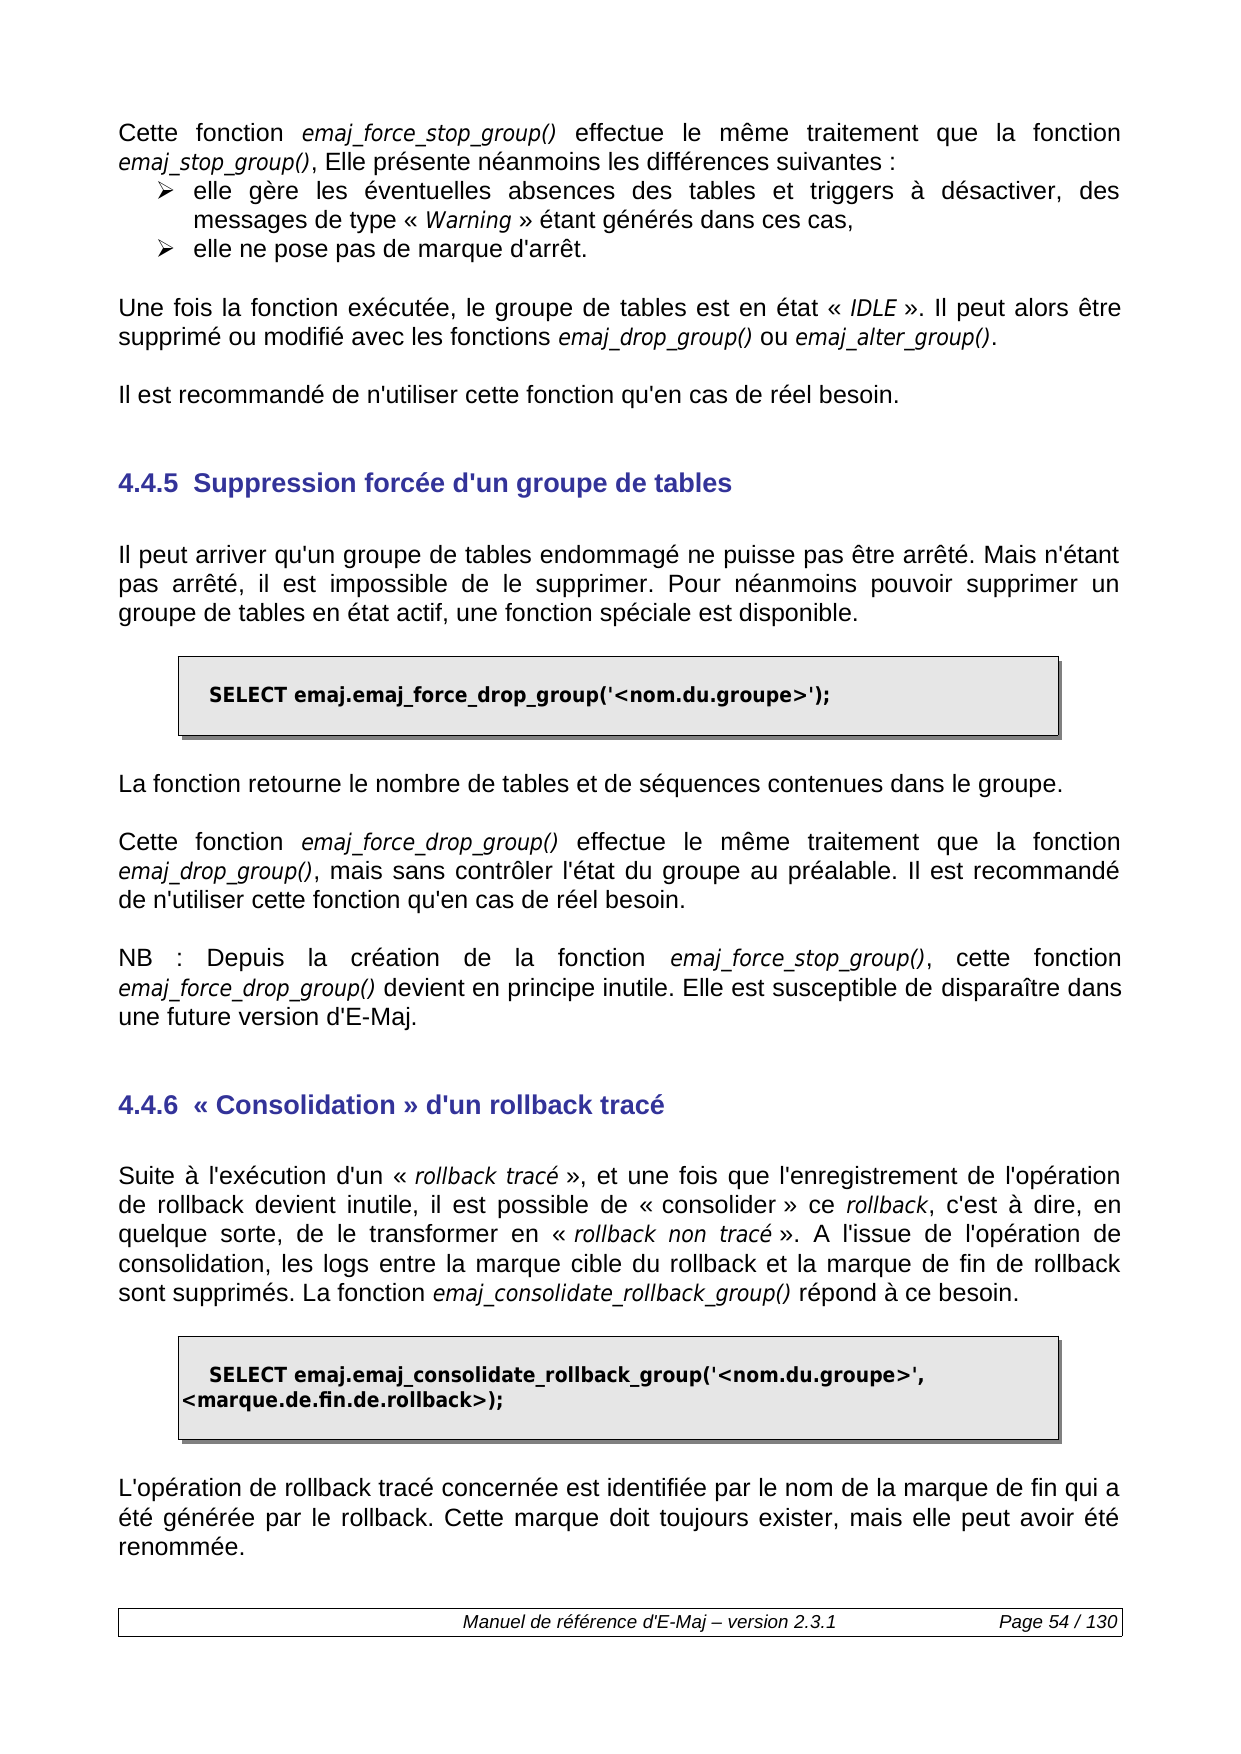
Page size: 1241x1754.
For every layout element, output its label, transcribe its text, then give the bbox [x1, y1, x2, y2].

subtitle Suppression forcée d'un groupe de tables [118, 467, 1122, 498]
text Il peut arriver qu'un groupe de tables endommagé ne puisse pas être arrêté. Mais n'étant pas arrêté, il est impossible de le supprimer. Pour néanmoins pouvoir supprimer un groupe de tables en état actif, une fonction spéciale est disponible. [118, 539, 1122, 627]
text Cette fonction emaj_force_drop_group() effectue le même traitement que la fonction emaj_drop_group(), mais sans contrôler l'état du groupe au préalable. Il est recommandé de n'utiliser cette fonction qu'en cas de réel besoin. [118, 827, 1122, 914]
text Une fois la fonction exécutée, le groupe de tables est en état « IDLE ». Il peut alors être supprimé ou modifié avec les fonctions emaj_drop_group() ou emaj_alter_group(). [118, 292, 1122, 351]
text Il est recommandé de n'utiliser cette fonction qu'en cas de réel besoin. [118, 380, 1122, 409]
text SELECT emaj.emaj_force_drop_group('<nom.du.groupe>'); [179, 680, 1058, 705]
list elle ne pose pas de marque d'arrêt. [156, 234, 1122, 263]
text Cette fonction emaj_force_stop_group() effectue le même traitement que la fonction emaj_stop_group(), Elle présente néanmoins les différences suivantes : [118, 118, 1122, 176]
text La fonction retourne le nombre de tables et de séquences contenues dans le groupe. [118, 769, 1122, 798]
text SELECT emaj.emaj_consolidate_rollback_group('<nom.du.groupe>', <marque.de.fin.de.rollback>); [179, 1360, 1058, 1409]
text Suite à l'exécution d'un « rollback tracé », et une fois que l'enregistrement de l'opération de rollback devient inutile, il est possible de « consolider » ce rollback, c'est à dire, en quelque sorte, de le transformer en « rollback non tracé ». A l'issue de l'opération de consolidation, les logs entre la marque cible du rollback et la marque de fin de rollback sont supprimés. La fonction emaj_consolidate_rollback_group() répond à ce besoin. [118, 1161, 1122, 1307]
list elle gère les éventuelles absences des tables et triggers à désactiver, des messages de type « Warning » étant générés dans ces cas, [156, 176, 1122, 234]
text NB : Depuis la création de la fonction emaj_force_stop_group(), cette fonction emaj_force_drop_group() devient en principe inutile. Elle est susceptible de disparaître dans une future version d'E-Maj. [118, 943, 1122, 1031]
text L'opération de rollback tracé concernée est identifiée par le nom de la marque de fin qui a été générée par le rollback. Cette marque doit toujours exister, mais elle peut avoir été renommée. [118, 1473, 1122, 1561]
subtitle « Consolidation » d'un rollback tracé [118, 1089, 1122, 1120]
